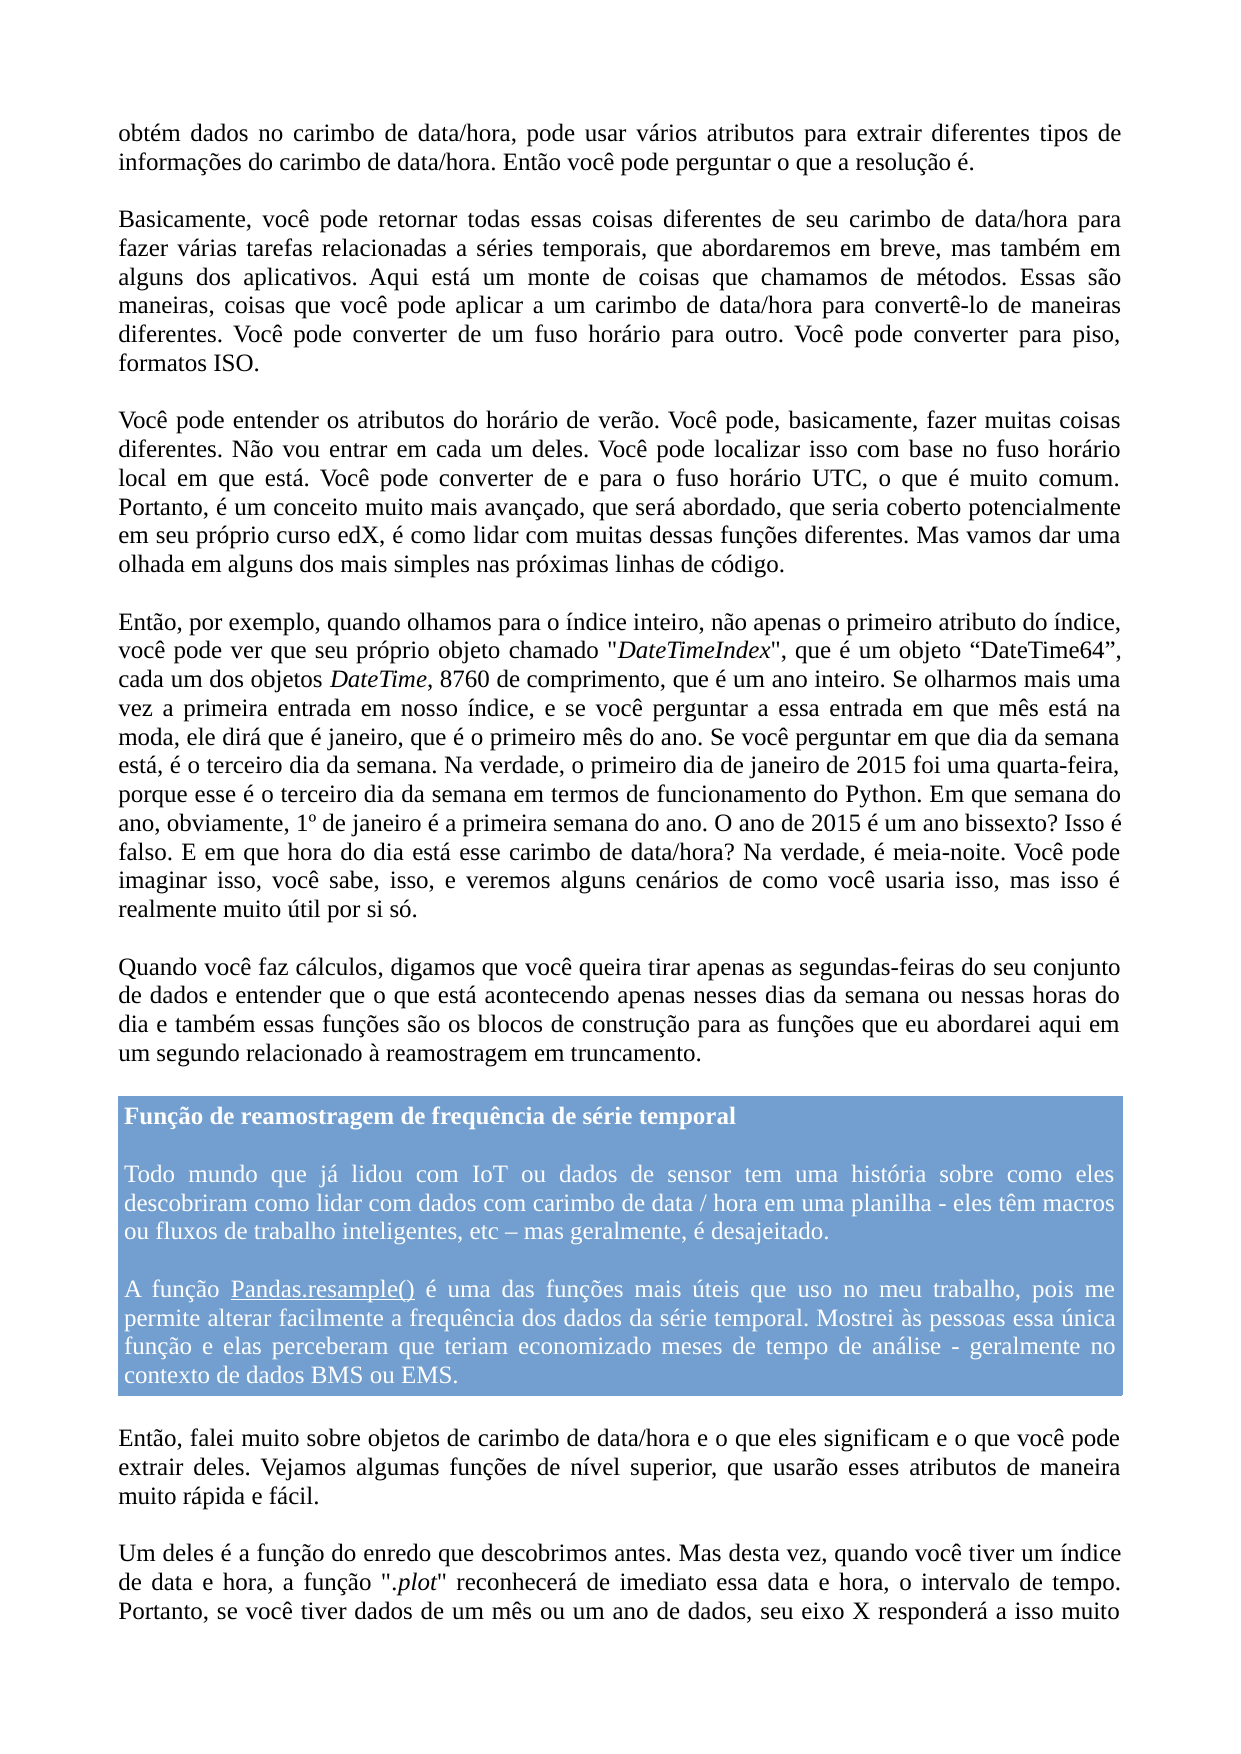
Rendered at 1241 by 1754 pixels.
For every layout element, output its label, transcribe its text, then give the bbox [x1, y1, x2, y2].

text Então, falei muito sobre objetos de carimbo de data/hora e o que eles significam e o que você pode extrair deles. Vejamos algumas funções de nível superior, que usarão esses atributos de maneira muito rápida e fácil. [118, 1423, 1122, 1510]
text obtém dados no carimbo de data/hora, pode usar vários atributos para extrair diferentes tipos de informações do carimbo de data/hora. Então você pode perguntar o que a resolução é. [118, 118, 1122, 176]
table_header Função de reamostragem de frequência de série temporal Todo mundo que já lidou com IoT ou dados de sensor tem uma história sobre como eles descobriram como lidar com dados com carimbo de data / hora em uma planilha - eles têm macros ou fluxos de trabalho inteligentes, etc – mas geralmente, é desajeitado. A função Pandas.resample() é uma das funções mais úteis que uso no meu trabalho, pois me permite alterar facilmente a frequência dos dados da série temporal. Mostrei às pessoas essa única função e elas perceberam que teriam economizado meses de tempo de análise - geralmente no contexto de dados BMS ou EMS. [119, 1097, 1122, 1395]
text Você pode entender os atributos do horário de verão. Você pode, basicamente, fazer muitas coisas diferentes. Não vou entrar em cada um deles. Você pode localizar isso com base no fuso horário local em que está. Você pode converter de e para o fuso horário UTC, o que é muito comum. Portanto, é um conceito muito mais avançado, que será abordado, que seria coberto potencialmente em seu próprio curso edX, é como lidar com muitas dessas funções diferentes. Mas vamos dar uma olhada em alguns dos mais simples nas próximas linhas de código. [118, 406, 1122, 578]
text Quando você faz cálculos, digamos que você queira tirar apenas as segundas-feiras do seu conjunto de dados e entender que o que está acontecendo apenas nesses dias da semana ou nessas horas do dia e também essas funções são os blocos de construção para as funções que eu abordarei aqui em um segundo relacionado à reamostragem em truncamento. [118, 952, 1122, 1067]
text Um deles é a função do enredo que descobrimos antes. Mas desta vez, quando você tiver um índice de data e hora, a função ".plot" reconhecerá de imediato essa data e hora, o intervalo de tempo. Portanto, se você tiver dados de um mês ou um ano de dados, seu eixo X responderá a isso muito [118, 1538, 1122, 1625]
text Basicamente, você pode retornar todas essas coisas diferentes de seu carimbo de data/hora para fazer várias tarefas relacionadas a séries temporais, que abordaremos em breve, mas também em alguns dos aplicativos. Aqui está um monte de coisas que chamamos de métodos. Essas são maneiras, coisas que você pode aplicar a um carimbo de data/hora para convertê-lo de maneiras diferentes. Você pode converter de um fuso horário para outro. Você pode converter para piso, formatos ISO. [118, 204, 1122, 377]
text Então, por exemplo, quando olhamos para o índice inteiro, não apenas o primeiro atributo do índice, você pode ver que seu próprio objeto chamado "DateTimeIndex", que é um objeto “DateTime64”, cada um dos objetos DateTime, 8760 de comprimento, que é um ano inteiro. Se olharmos mais uma vez a primeira entrada em nosso índice, e se você perguntar a essa entrada em que mês está na moda, ele dirá que é janeiro, que é o primeiro mês do ano. Se você perguntar em que dia da semana está, é o terceiro dia da semana. Na verdade, o primeiro dia de janeiro de 2015 foi uma quarta-feira, porque esse é o terceiro dia da semana em termos de funcionamento do Python. Em que semana do ano, obviamente, 1º de janeiro é a primeira semana do ano. O ano de 2015 é um ano bissexto? Isso é falso. E em que hora do dia está esse carimbo de data/hora? Na verdade, é meia-noite. Você pode imaginar isso, você sabe, isso, e veremos alguns cenários de como você usaria isso, mas isso é realmente muito útil por si só. [118, 607, 1122, 923]
